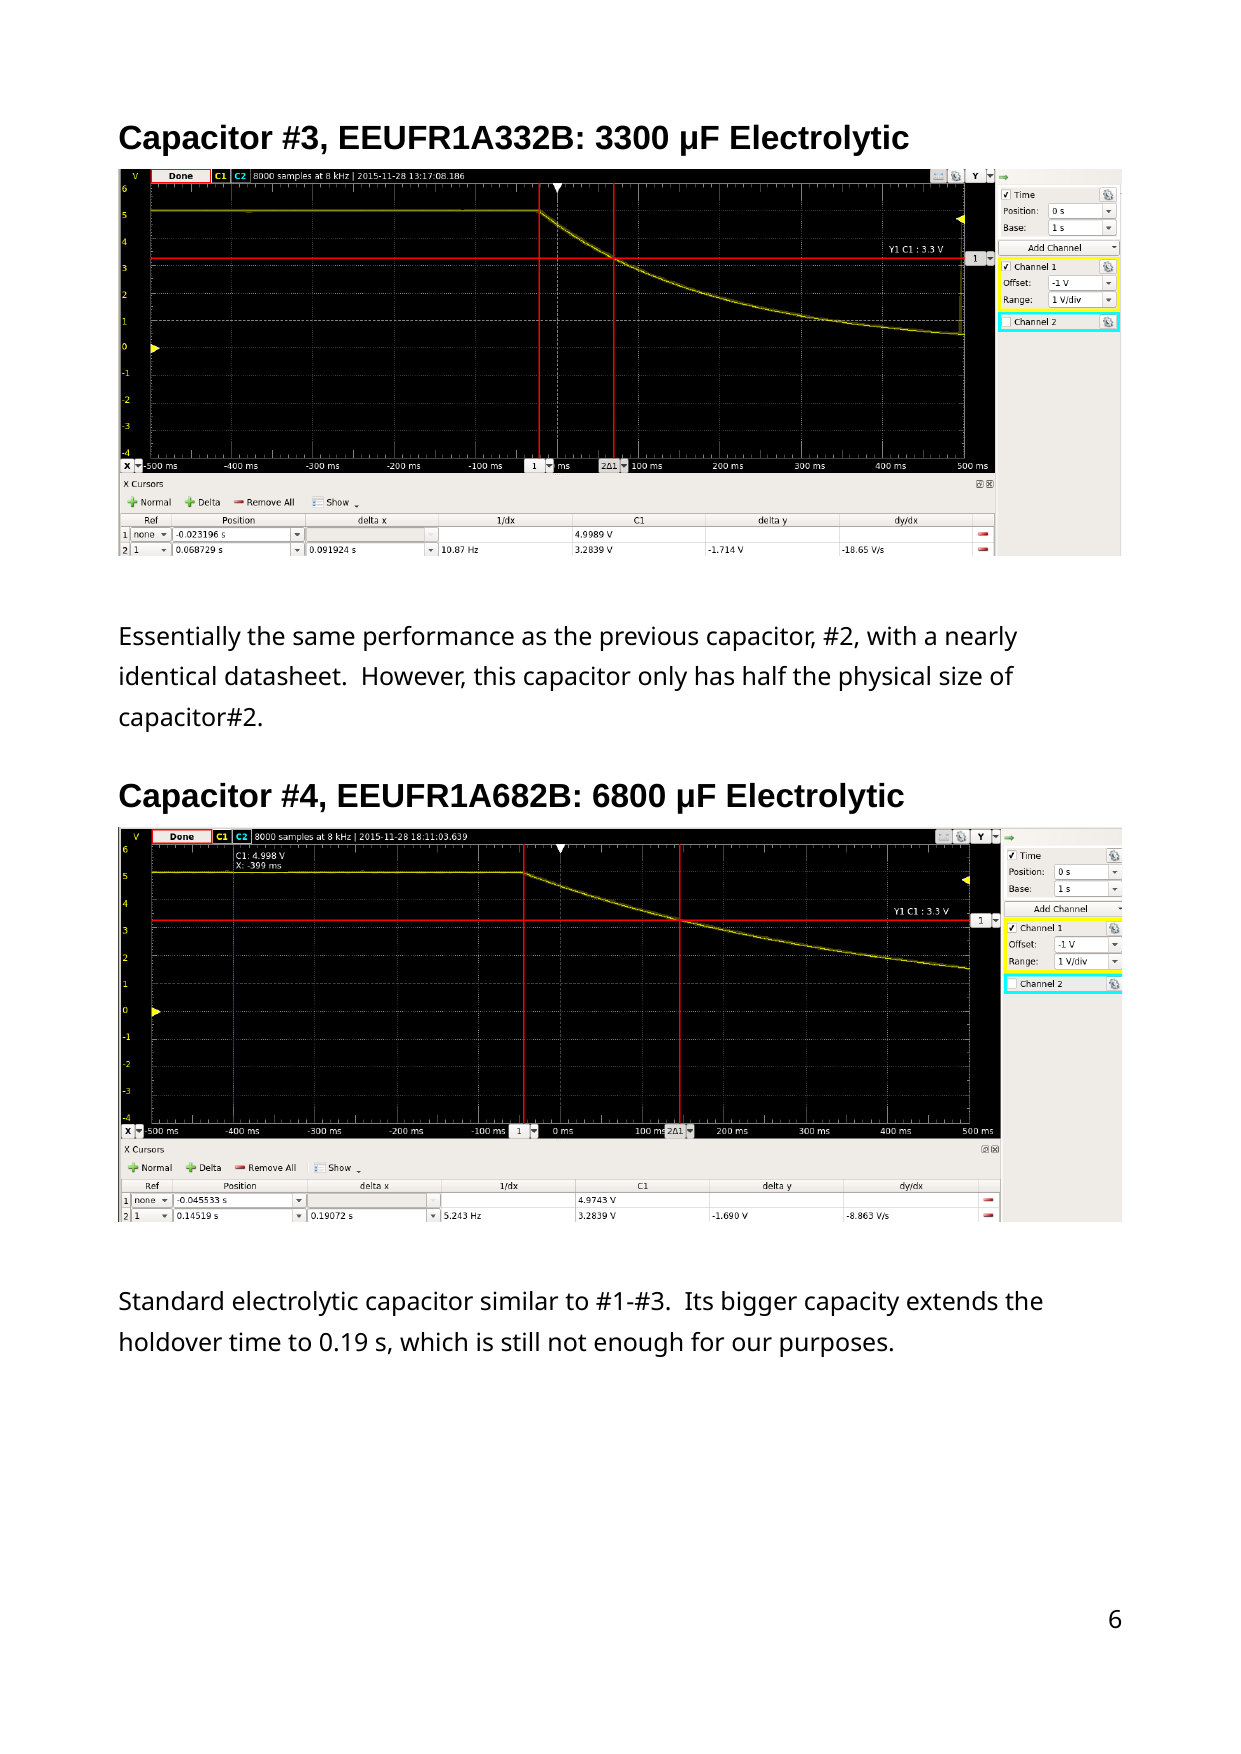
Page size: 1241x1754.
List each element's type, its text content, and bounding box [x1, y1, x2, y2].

text Essentially the same performance as the previous capacitor, #2, with a nearly identical datasheet. However, this capacitor only has half the physical size of capacitor#2. [118, 618, 1122, 734]
picture [118, 827, 1123, 1222]
subtitle Capacitor #3, EEUFR1A332B: 3300 μF Electrolytic [118, 118, 1122, 157]
subtitle Capacitor #4, EEUFR1A682B: 6800 μF Electrolytic [118, 776, 1122, 814]
picture [118, 169, 1123, 556]
text Standard electrolytic capacitor similar to #1-#3. Its bigger capacity extends the holdover time to 0.19 s, which is still not enough for our purposes. [118, 1284, 1122, 1359]
